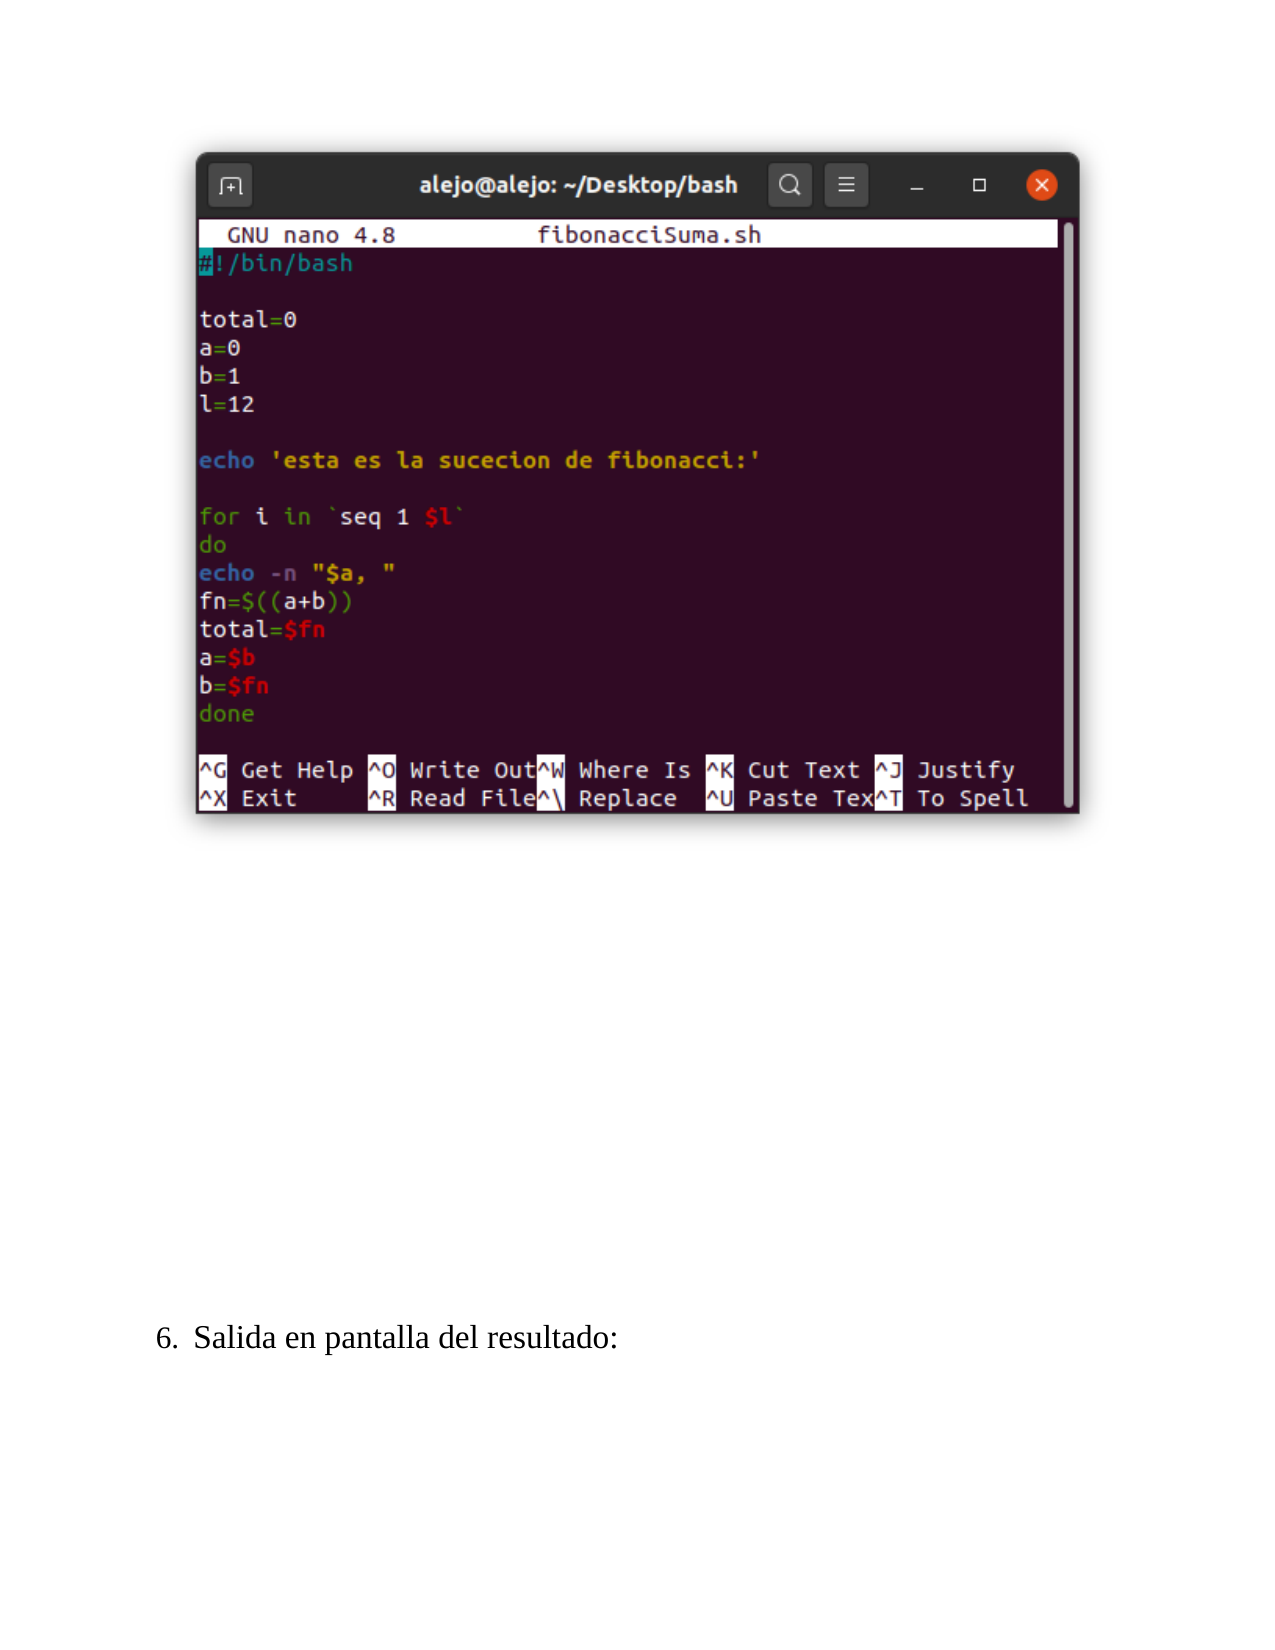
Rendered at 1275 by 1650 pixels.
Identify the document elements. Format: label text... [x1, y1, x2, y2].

list Salida en pantalla del resultado: [156, 1317, 1157, 1356]
picture [157, 118, 1118, 858]
